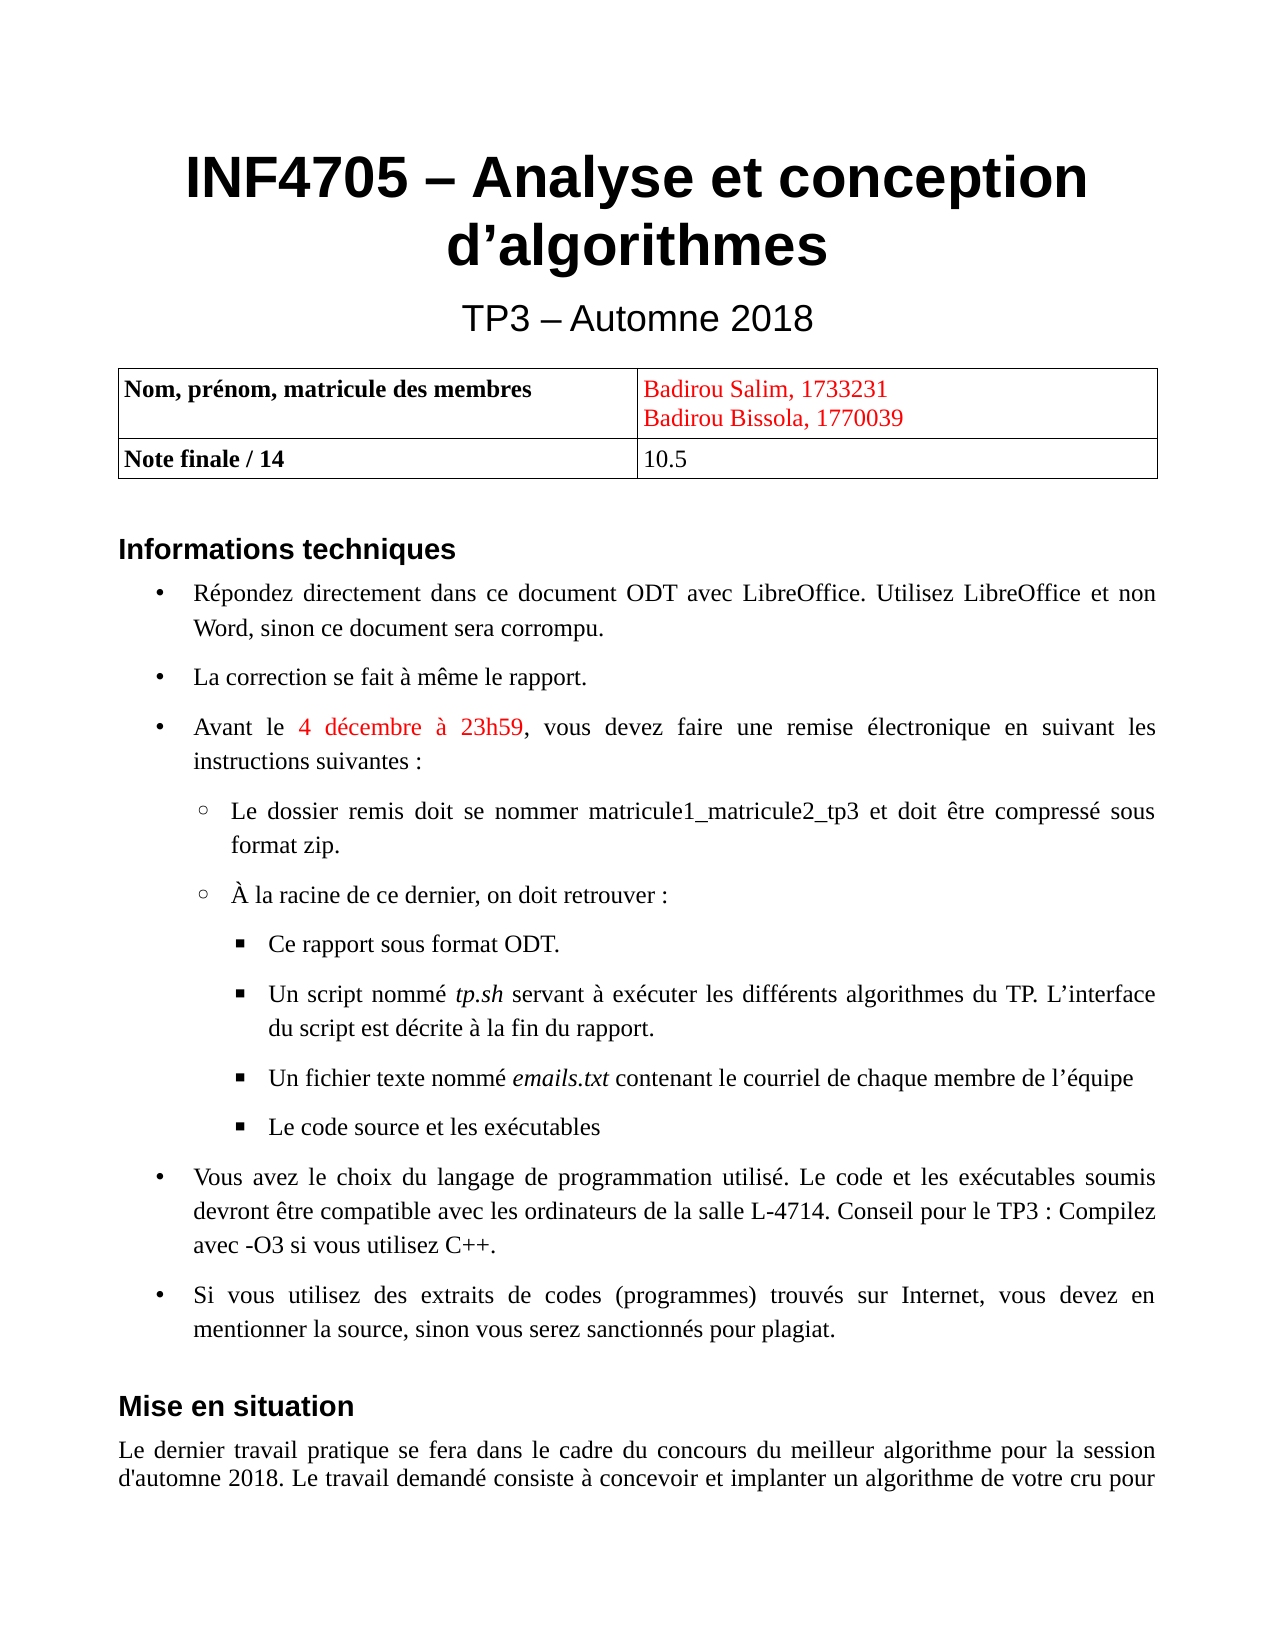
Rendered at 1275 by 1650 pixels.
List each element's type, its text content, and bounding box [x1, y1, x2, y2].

list À la racine de ce dernier, on doit retrouver : [193, 880, 1157, 908]
list Le dossier remis doit se nommer matricule1_matricule2_tp3 et doit être compressé sous format zip. [193, 796, 1157, 859]
list Ce rapport sous format ODT. [231, 929, 1157, 958]
list Un script nommé tp.sh servant à exécuter les différents algorithmes du TP. L’interface du script est décrite à la fin du rapport. [231, 979, 1157, 1042]
list La correction se fait à même le rapport. [156, 662, 1157, 691]
list Si vous utilisez des extraits de codes (programmes) trouvés sur Internet, vous devez en mentionner la source, sinon vous serez sanctionnés pour plagiat. [156, 1280, 1157, 1343]
subtitle Mise en situation [118, 1389, 1157, 1422]
list Un fichier texte nommé emails.txt contenant le courriel de chaque membre de l’équipe [231, 1063, 1157, 1091]
list Le code source et les exécutables [231, 1112, 1157, 1141]
list Vous avez le choix du langage de programmation utilisé. Le code et les exécutables soumis devront être compatible avec les ordinateurs de la salle L-4714. Conseil pour le TP3 : Compilez avec -O3 si vous utilisez C++. [156, 1162, 1157, 1259]
list Avant le 4 décembre à 23h59, vous devez faire une remise électronique en suivant les instructions suivantes : [156, 712, 1157, 775]
text TP3 – Automne 2018 [118, 296, 1157, 339]
table_header Badirou Salim, 1733231 Badirou Bissola, 1770039 [638, 369, 1157, 437]
table_cell 10.5 [638, 439, 1157, 478]
subtitle Informations techniques [118, 532, 1157, 566]
text INF4705 – Analyse et conception d’algorithmes [118, 143, 1157, 277]
table_cell Note finale / 14 [119, 439, 637, 478]
table_header Nom, prénom, matricule des membres [119, 369, 637, 437]
list Répondez directement dans ce document ODT avec LibreOffice. Utilisez LibreOffice et non Word, sinon ce document sera corrompu. [156, 578, 1157, 642]
text Le dernier travail pratique se fera dans le cadre du concours du meilleur algorithme pour la session d'automne 2018. Le travail demandé consiste à concevoir et implanter un algorithme de votre cru pour [118, 1435, 1157, 1492]
